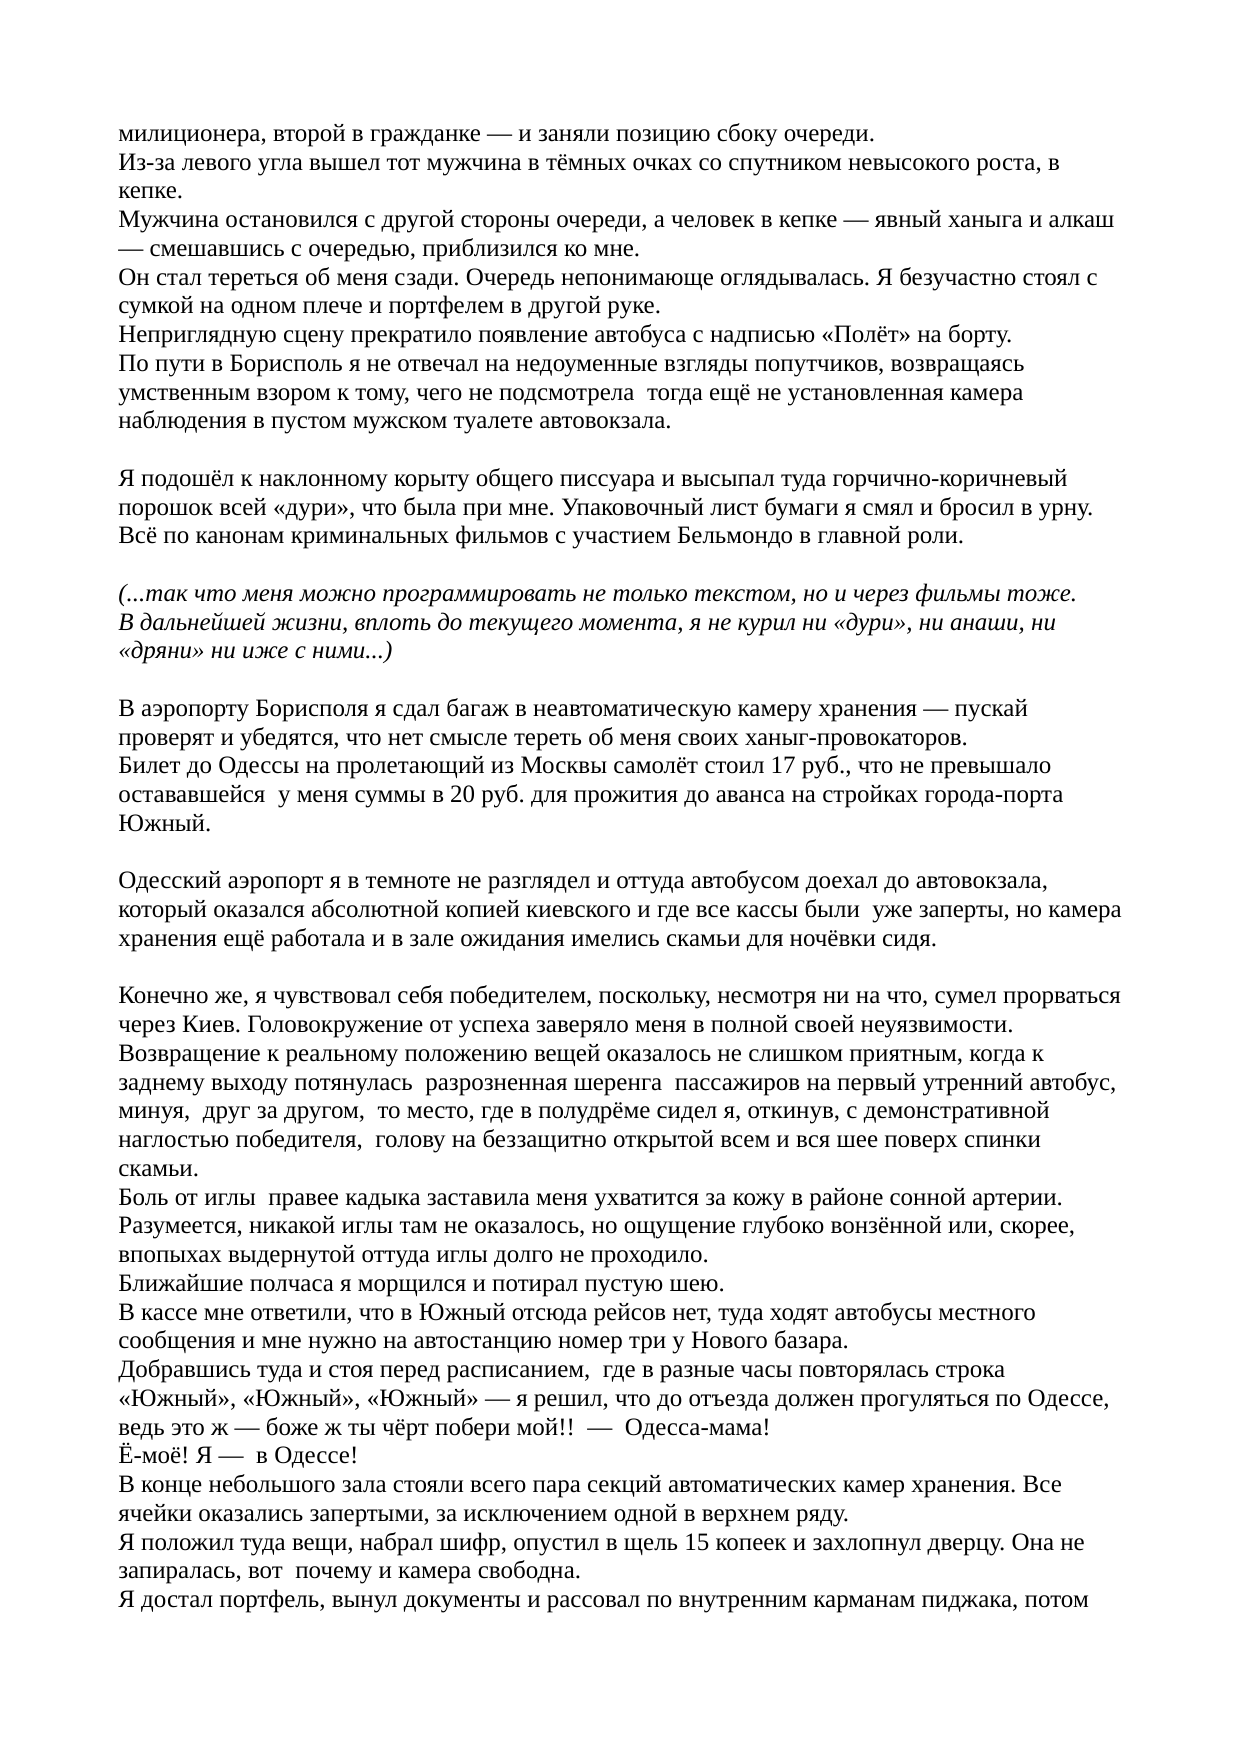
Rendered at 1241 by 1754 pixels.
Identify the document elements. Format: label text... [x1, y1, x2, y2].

text В дальнейшей жизни, вплоть до текущего момента, я не курил ни «дури», ни анаши, ни «дряни» ни иже с ними...) [118, 607, 1122, 664]
text Ближайшие полчаса я морщился и потирал пустую шею. [118, 1268, 1122, 1297]
text Конечно же, я чувствовал себя победителем, поскольку, несмотря ни на что, сумел прорваться через Киев. Головокружение от успеха заверяло меня в полной своей неуязвимости. [118, 981, 1122, 1038]
text Ё-моё! Я — в Одессе! [118, 1441, 1122, 1469]
text Добравшись туда и стоя перед расписанием, где в разные часы повторялась строка «Южный», «Южный», «Южный» — я решил, что до отъезда должен прогуляться по Одессе, ведь это ж — боже ж ты чёрт побери мой!! — Одесса-мама! [118, 1354, 1122, 1441]
text Я подошёл к наклонному корыту общего писсуара и высыпал туда горчично-коричневый порошок всей «дури», что была при мне. Упаковочный лист бумаги я смял и бросил в урну. [118, 463, 1122, 521]
text Мужчина остановился с другой стороны очереди, а человек в кепке — явный ханыга и алкаш — смешавшись с очередью, приблизился ко мне. [118, 204, 1122, 262]
text По пути в Борисполь я не отвечал на недоуменные взгляды попутчиков, возвращаясь умственным взором к тому, чего не подсмотрела тогда ещё не установленная камера наблюдения в пустом мужском туалете автовокзала. [118, 348, 1122, 434]
text Возвращение к реальному положению вещей оказалось не слишком приятным, когда к заднему выходу потянулась разрозненная шеренга пассажиров на первый утренний автобус, минуя, друг за другом, то место, где в полудрёме сидел я, откинув, с демонстративной наглостью победителя, голову на беззащитно открытой всем и вся шее поверх спинки скамьи. [118, 1038, 1122, 1182]
text Боль от иглы правее кадыка заставила меня ухватится за кожу в районе сонной артерии. [118, 1182, 1122, 1211]
text Из-за левого угла вышел тот мужчина в тёмных очках со спутником невысокого роста, в кепке. [118, 147, 1122, 204]
text Разумеется, никакой иглы там не оказалось, но ощущение глубоко вонзённой или, скорее, впопыхах выдернутой оттуда иглы долго не проходило. [118, 1211, 1122, 1268]
text Одесский аэропорт я в темноте не разглядел и оттуда автобусом доехал до автовокзала, который оказался абсолютной копией киевского и где все кассы были уже заперты, но камера хранения ещё работала и в зале ожидания имелись скамьи для ночёвки сидя. [118, 866, 1122, 952]
text Я положил туда вещи, набрал шифр, опустил в щель 15 копеек и захлопнул дверцу. Она не запиралась, вот почему и камера свободна. [118, 1527, 1122, 1584]
text В конце небольшого зала стояли всего пара секций автоматических камер хранения. Все ячейки оказались запертыми, за исключением одной в верхнем ряду. [118, 1469, 1122, 1527]
text В кассе мне ответили, что в Южный отсюда рейсов нет, туда ходят автобусы местного сообщения и мне нужно на автостанцию номер три у Нового базара. [118, 1297, 1122, 1354]
text В аэропорту Борисполя я сдал багаж в неавтоматическую камеру хранения — пускай проверят и убедятся, что нет смысле тереть об меня своих ханыг-провокаторов. [118, 693, 1122, 751]
text Всё по канонам криминальных фильмов с участием Бельмондо в главной роли. [118, 521, 1122, 549]
text милиционера, второй в гражданке — и заняли позицию сбоку очереди. [118, 118, 1122, 147]
text Он стал тереться об меня сзади. Очередь непонимающе оглядывалась. Я безучастно стоял с сумкой на одном плече и портфелем в другой руке. [118, 262, 1122, 319]
text (...так что меня можно программировать не только текстом, но и через фильмы тоже. [118, 578, 1122, 607]
text Я достал портфель, вынул документы и рассовал по внутренним карманам пиджака, потом [118, 1584, 1122, 1613]
text Неприглядную сцену прекратило появление автобуса с надписью «Полёт» на борту. [118, 319, 1122, 348]
text Билет до Одессы на пролетающий из Москвы самолёт стоил 17 руб., что не превышало остававшейся у меня суммы в 20 руб. для прожития до аванса на стройках города-порта Южный. [118, 751, 1122, 837]
